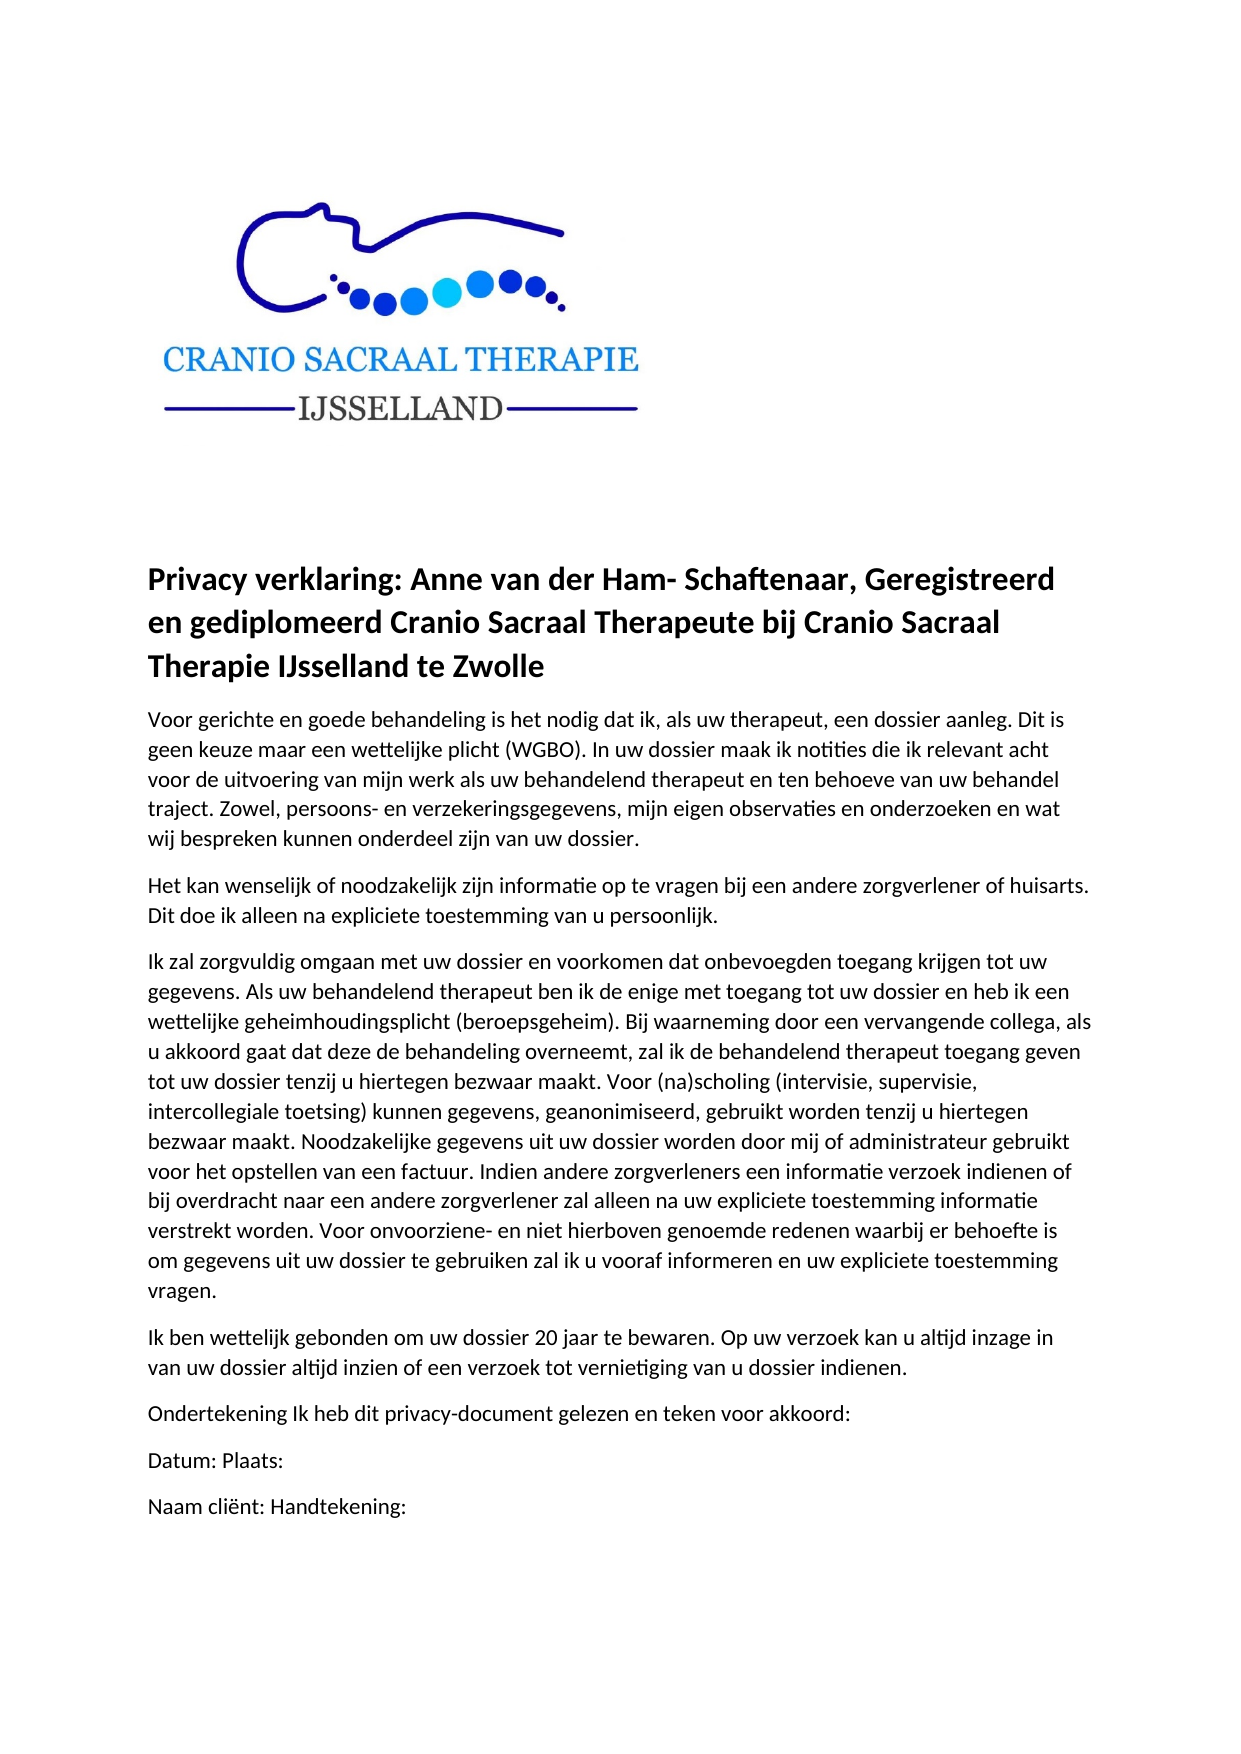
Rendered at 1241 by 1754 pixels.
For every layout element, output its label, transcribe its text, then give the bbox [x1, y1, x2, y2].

text Naam cliënt: Handtekening: [148, 1492, 1093, 1521]
text Ondertekening Ik heb dit privacy-document gelezen en teken voor akkoord: [148, 1399, 1093, 1427]
text Het kan wenselijk of noodzakelijk zijn informatie op te vragen bij een andere zorgverlener of huisarts. Dit doe ik alleen na expliciete toestemming van u persoonlijk. [148, 871, 1093, 929]
text Datum: Plaats: [148, 1446, 1093, 1474]
text Privacy verklaring: Anne van der Ham- Schaftenaar, Geregistreerd en gediplomeerd Cranio Sacraal Therapeute bij Cranio Sacraal Therapie IJsselland te Zwolle [148, 558, 1093, 685]
text Voor gerichte en goede behandeling is het nodig dat ik, als uw therapeut, een dossier aanleg. Dit is geen keuze maar een wettelijke plicht (WGBO). In uw dossier maak ik notities die ik relevant acht voor de uitvoering van mijn werk als uw behandelend therapeut en ten behoeve van uw behandel traject. Zowel, persoons- en verzekeringsgegevens, mijn eigen observaties en onderzoeken en wat wij bespreken kunnen onderdeel zijn van uw dossier. [148, 705, 1093, 852]
text Ik zal zorgvuldig omgaan met uw dossier en voorkomen dat onbevoegden toegang krijgen tot uw gegevens. Als uw behandelend therapeut ben ik de enige met toegang tot uw dossier en heb ik een wettelijke geheimhoudingsplicht (beroepsgeheim). Bij waarneming door een vervangende collega, als u akkoord gaat dat deze de behandeling overneemt, zal ik de behandelend therapeut toegang geven tot uw dossier tenzij u hiertegen bezwaar maakt. Voor (na)scholing (intervisie, supervisie, intercollegiale toetsing) kunnen gegevens, geanonimiseerd, gebruikt worden tenzij u hiertegen bezwaar maakt. Noodzakelijke gegevens uit uw dossier worden door mij of administrateur gebruikt voor het opstellen van een factuur. Indien andere zorgverleners een informatie verzoek indienen of bij overdracht naar een andere zorgverlener zal alleen na uw expliciete toestemming informatie verstrekt worden. Voor onvoorziene- en niet hierboven genoemde redenen waarbij er behoefte is om gegevens uit uw dossier te gebruiken zal ik u vooraf informeren en uw expliciete toestemming vragen. [148, 947, 1093, 1304]
text Ik ben wettelijk gebonden om uw dossier 20 jaar te bewaren. Op uw verzoek kan u altijd inzage in van uw dossier altijd inzien of een verzoek tot vernietiging van u dossier indienen. [148, 1323, 1093, 1381]
